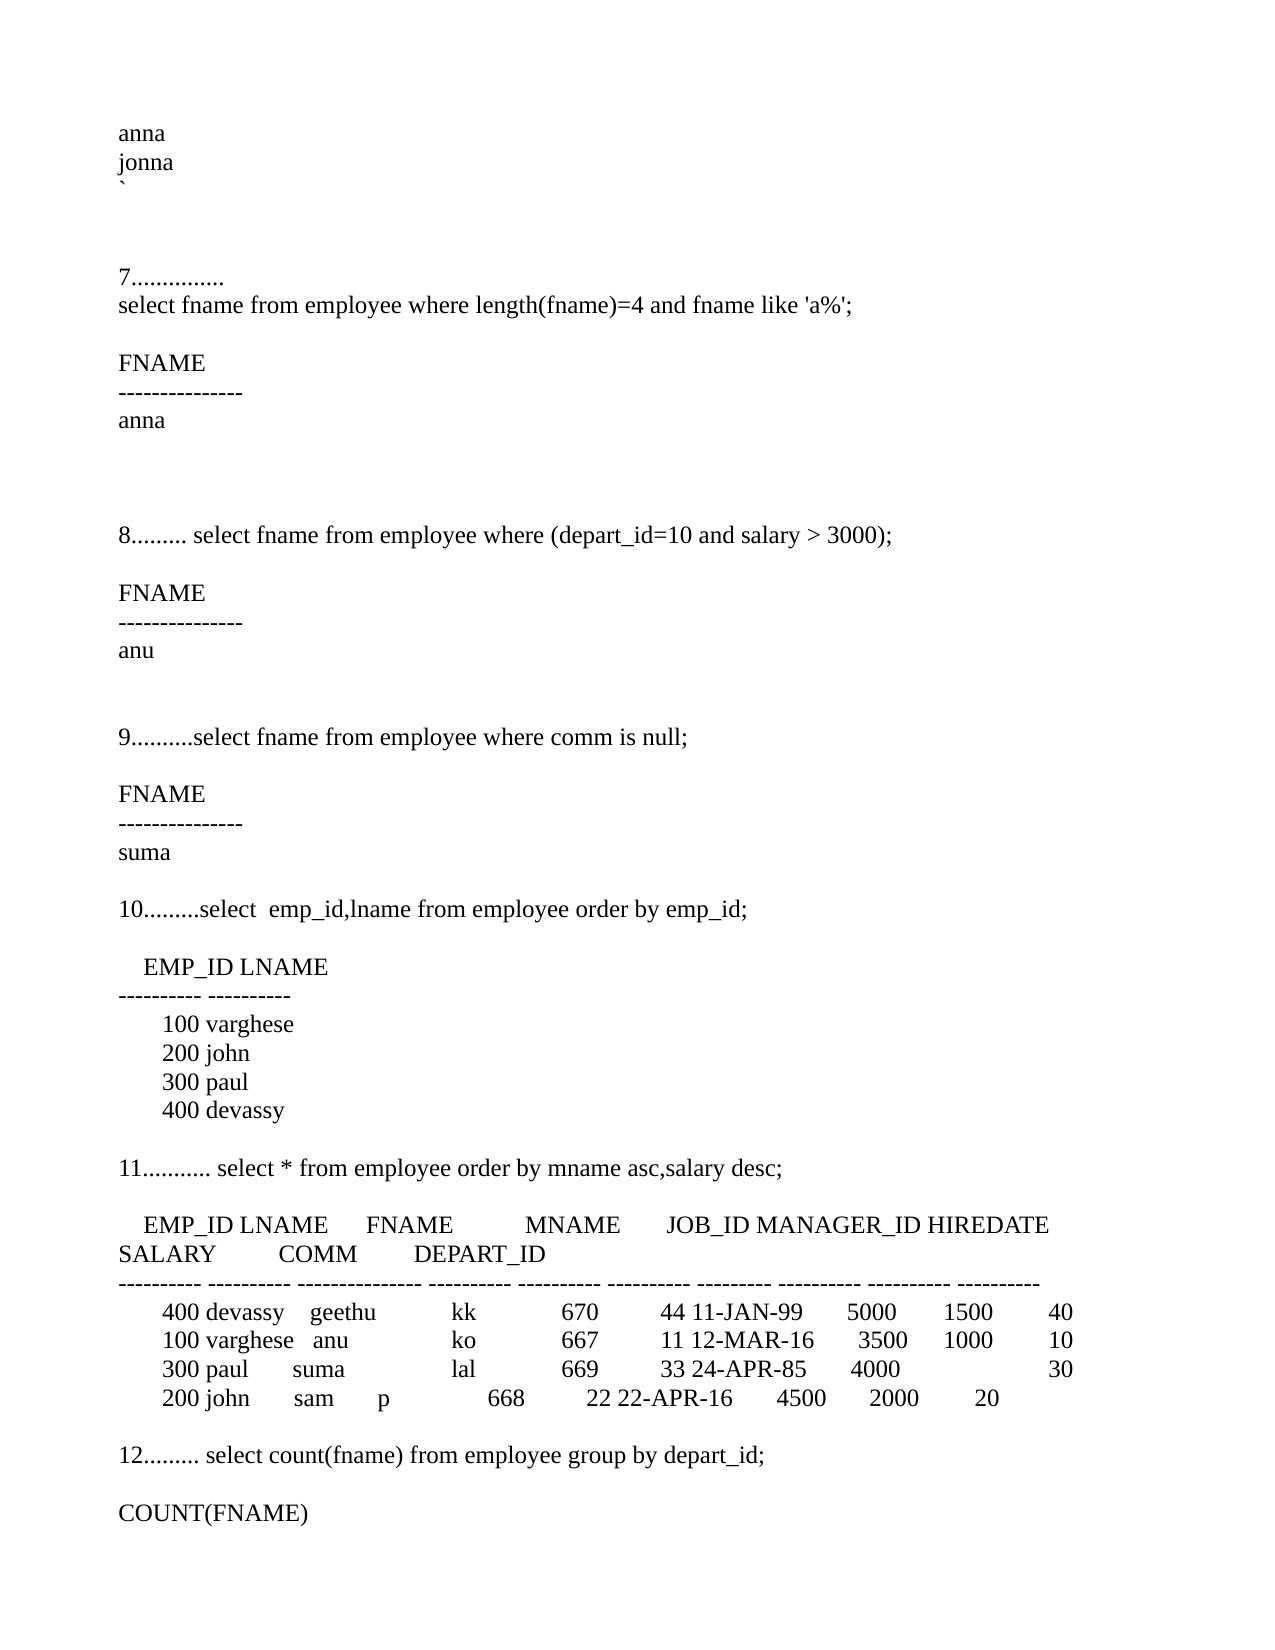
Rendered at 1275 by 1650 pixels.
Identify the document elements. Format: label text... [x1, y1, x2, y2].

text 8......... select fname from employee where (depart_id=10 and salary > 3000); [118, 521, 1157, 549]
text FNAME [118, 348, 1157, 377]
text suma [118, 837, 1157, 866]
text 300 paul [118, 1067, 1157, 1096]
text jonna [118, 147, 1157, 176]
text --------------- [118, 607, 1157, 636]
text COUNT(FNAME) [118, 1498, 1157, 1527]
text FNAME [118, 578, 1157, 607]
text 100 varghese anu ko 667 11 12-MAR-16 3500 1000 10 [118, 1326, 1157, 1354]
text 10.........select emp_id,lname from employee order by emp_id; [118, 894, 1157, 923]
text ---------- ---------- --------------- ---------- ---------- ---------- --------- ---------- ---------- ---------- [118, 1268, 1157, 1297]
text 400 devassy [118, 1096, 1157, 1124]
text anu [118, 636, 1157, 664]
text 7............... [118, 262, 1157, 291]
text 100 varghese [118, 1009, 1157, 1038]
text EMP_ID LNAME FNAME MNAME JOB_ID MANAGER_ID HIREDATE SALARY COMM DEPART_ID [118, 1211, 1157, 1268]
text ---------- ---------- [118, 981, 1157, 1009]
text --------------- [118, 377, 1157, 406]
text ` [118, 176, 1157, 204]
text select fname from employee where length(fname)=4 and fname like 'a%'; [118, 291, 1157, 319]
text 11........... select * from employee order by mname asc,salary desc; [118, 1153, 1157, 1182]
text 400 devassy geethu kk 670 44 11-JAN-99 5000 1500 40 [118, 1297, 1157, 1326]
text FNAME [118, 779, 1157, 808]
text 12......... select count(fname) from employee group by depart_id; [118, 1441, 1157, 1469]
text EMP_ID LNAME [118, 952, 1157, 981]
text anna [118, 118, 1157, 147]
text 9..........select fname from employee where comm is null; [118, 722, 1157, 751]
text anna [118, 406, 1157, 434]
text 200 john sam p 668 22 22-APR-16 4500 2000 20 [118, 1383, 1157, 1412]
text --------------- [118, 808, 1157, 837]
text 200 john [118, 1038, 1157, 1067]
text 300 paul suma lal 669 33 24-APR-85 4000 30 [118, 1354, 1157, 1383]
